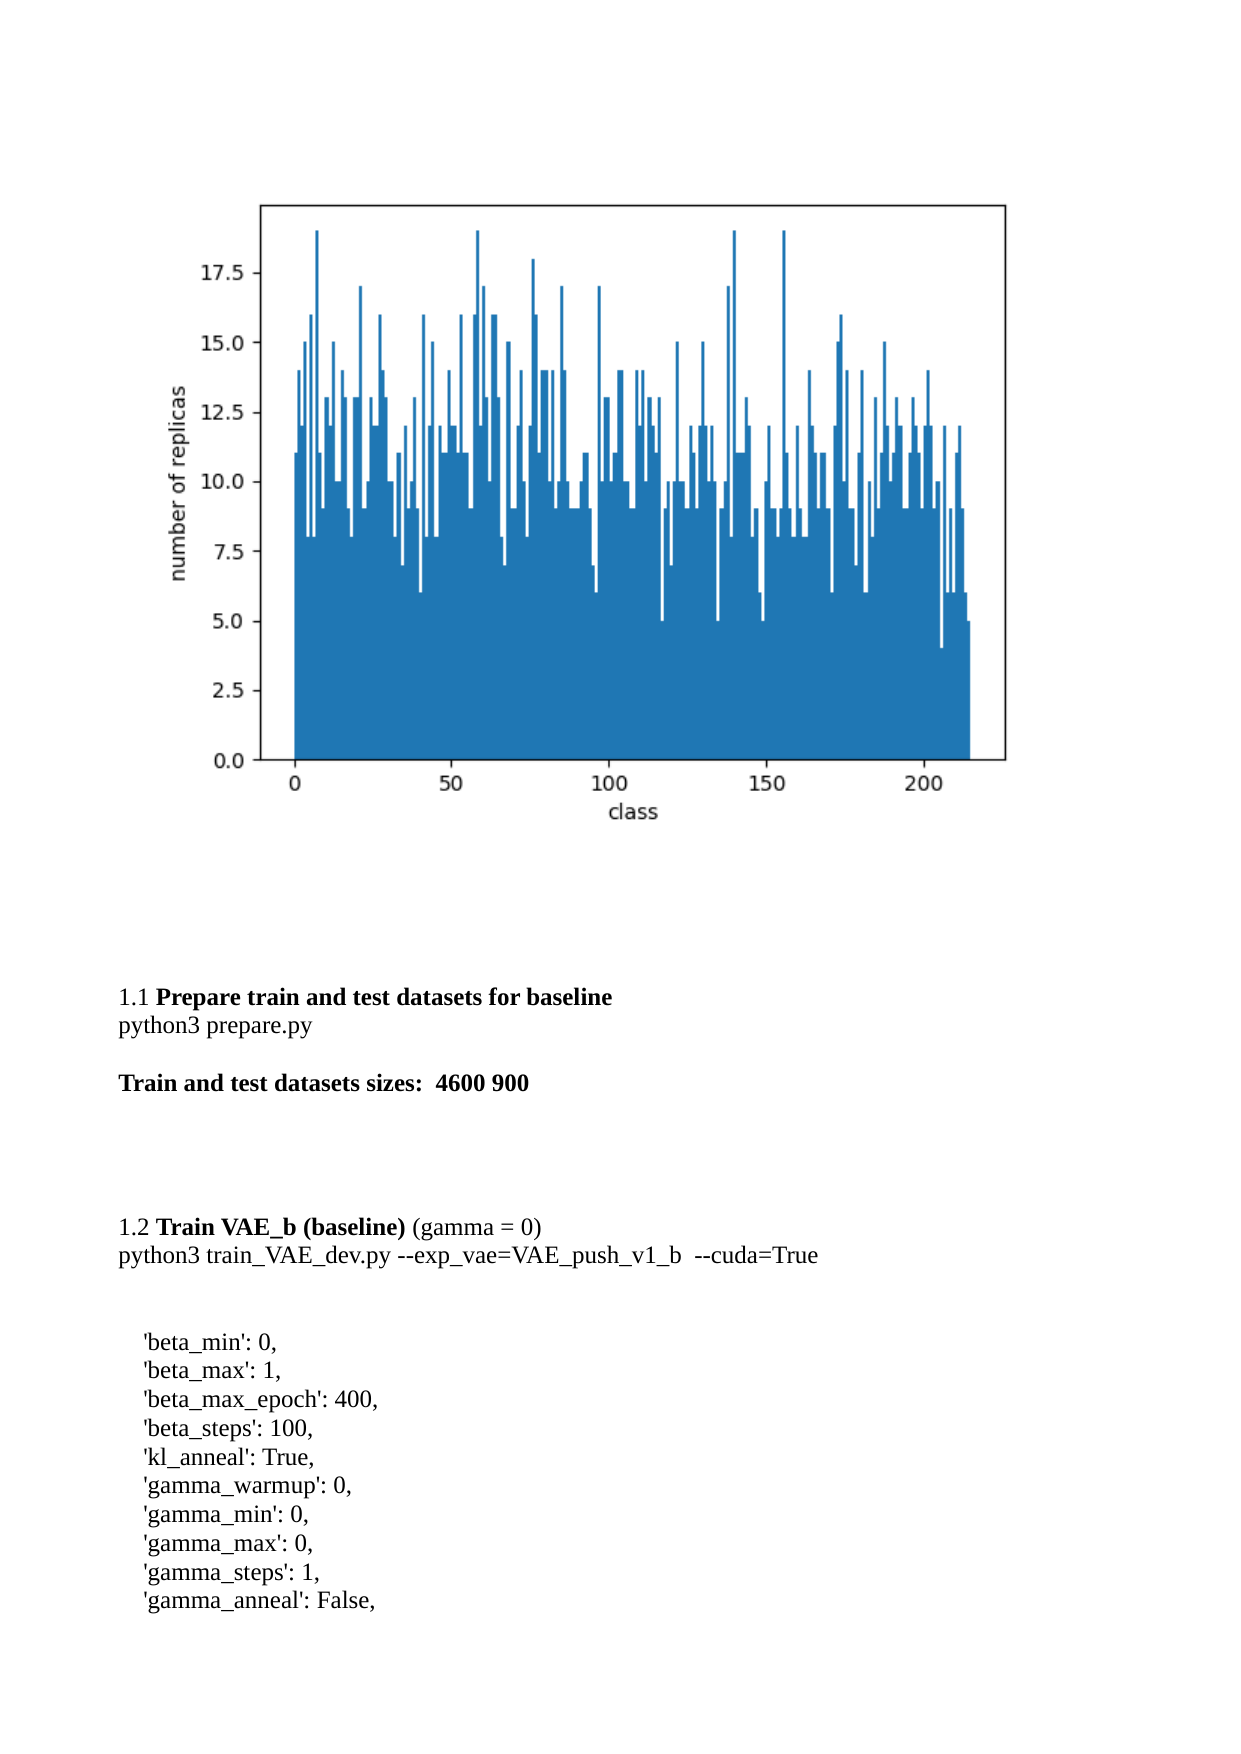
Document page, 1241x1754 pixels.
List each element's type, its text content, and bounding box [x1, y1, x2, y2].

text 'gamma_anneal': False, [118, 1586, 1122, 1614]
text python3 prepare.py [118, 1011, 1122, 1039]
text 1.2 Train VAE_b (baseline) (gamma = 0) [118, 1212, 1122, 1241]
text 1.1 Prepare train and test datasets for baseline [118, 982, 1122, 1011]
text 'beta_steps': 100, [118, 1413, 1122, 1442]
text 'gamma_max': 0, [118, 1528, 1122, 1557]
text Train and test datasets sizes: 4600 900 [118, 1068, 1122, 1097]
text 'kl_anneal': True, [118, 1442, 1122, 1471]
text 'gamma_warmup': 0, [118, 1471, 1122, 1499]
text 'beta_max': 1, [118, 1356, 1122, 1384]
text 'gamma_steps': 1, [118, 1557, 1122, 1586]
picture [140, 118, 1100, 839]
text 'gamma_min': 0, [118, 1499, 1122, 1528]
text python3 train_VAE_dev.py --exp_vae=VAE_push_v1_b --cuda=True [118, 1241, 1122, 1269]
text 'beta_min': 0, [118, 1327, 1122, 1356]
text 'beta_max_epoch': 400, [118, 1384, 1122, 1413]
